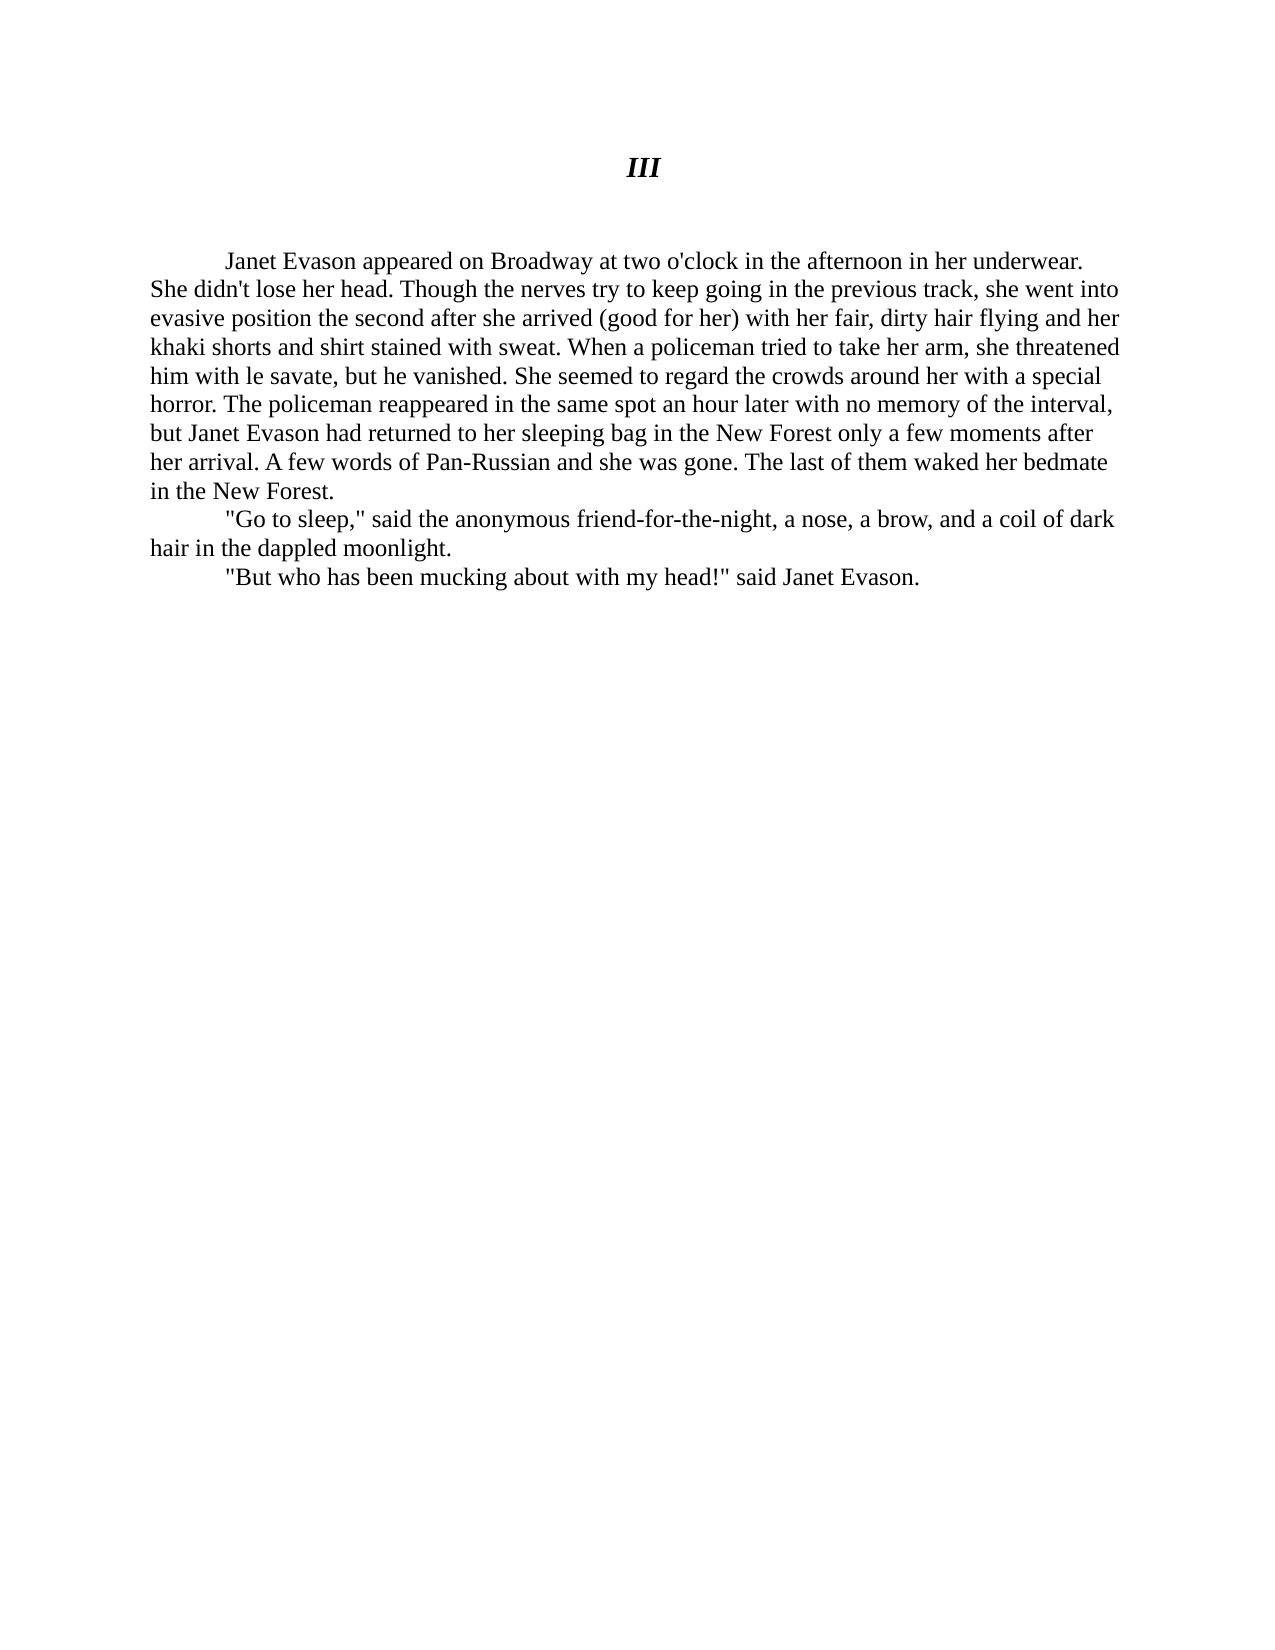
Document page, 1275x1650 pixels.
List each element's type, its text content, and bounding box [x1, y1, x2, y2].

text Janet Evason appeared on Broadway at two o'clock in the afternoon in her underwear. She didn't lose her head. Though the nerves try to keep going in the previous track, she went into evasive position the second after she arrived (good for her) with her fair, dirty hair flying and her khaki shorts and shirt stained with sweat. When a policeman tried to take her arm, she threatened him with le savate, but he vanished. She seemed to regard the crowds around her with a special horror. The policeman reappeared in the same spot an hour later with no memory of the interval, but Janet Evason had returned to her sleeping bag in the New Forest only a few moments after her arrival. A few words of Pan-Russian and she was gone. The last of them waked her bedmate in the New Forest. [150, 246, 1125, 504]
subtitle III [150, 150, 1125, 183]
text "But who has been mucking about with my head!" said Janet Evason. [150, 562, 1125, 591]
text "Go to sleep," said the anonymous friend-for-the-night, a nose, a brow, and a coil of dark hair in the dappled moonlight. [150, 504, 1125, 562]
